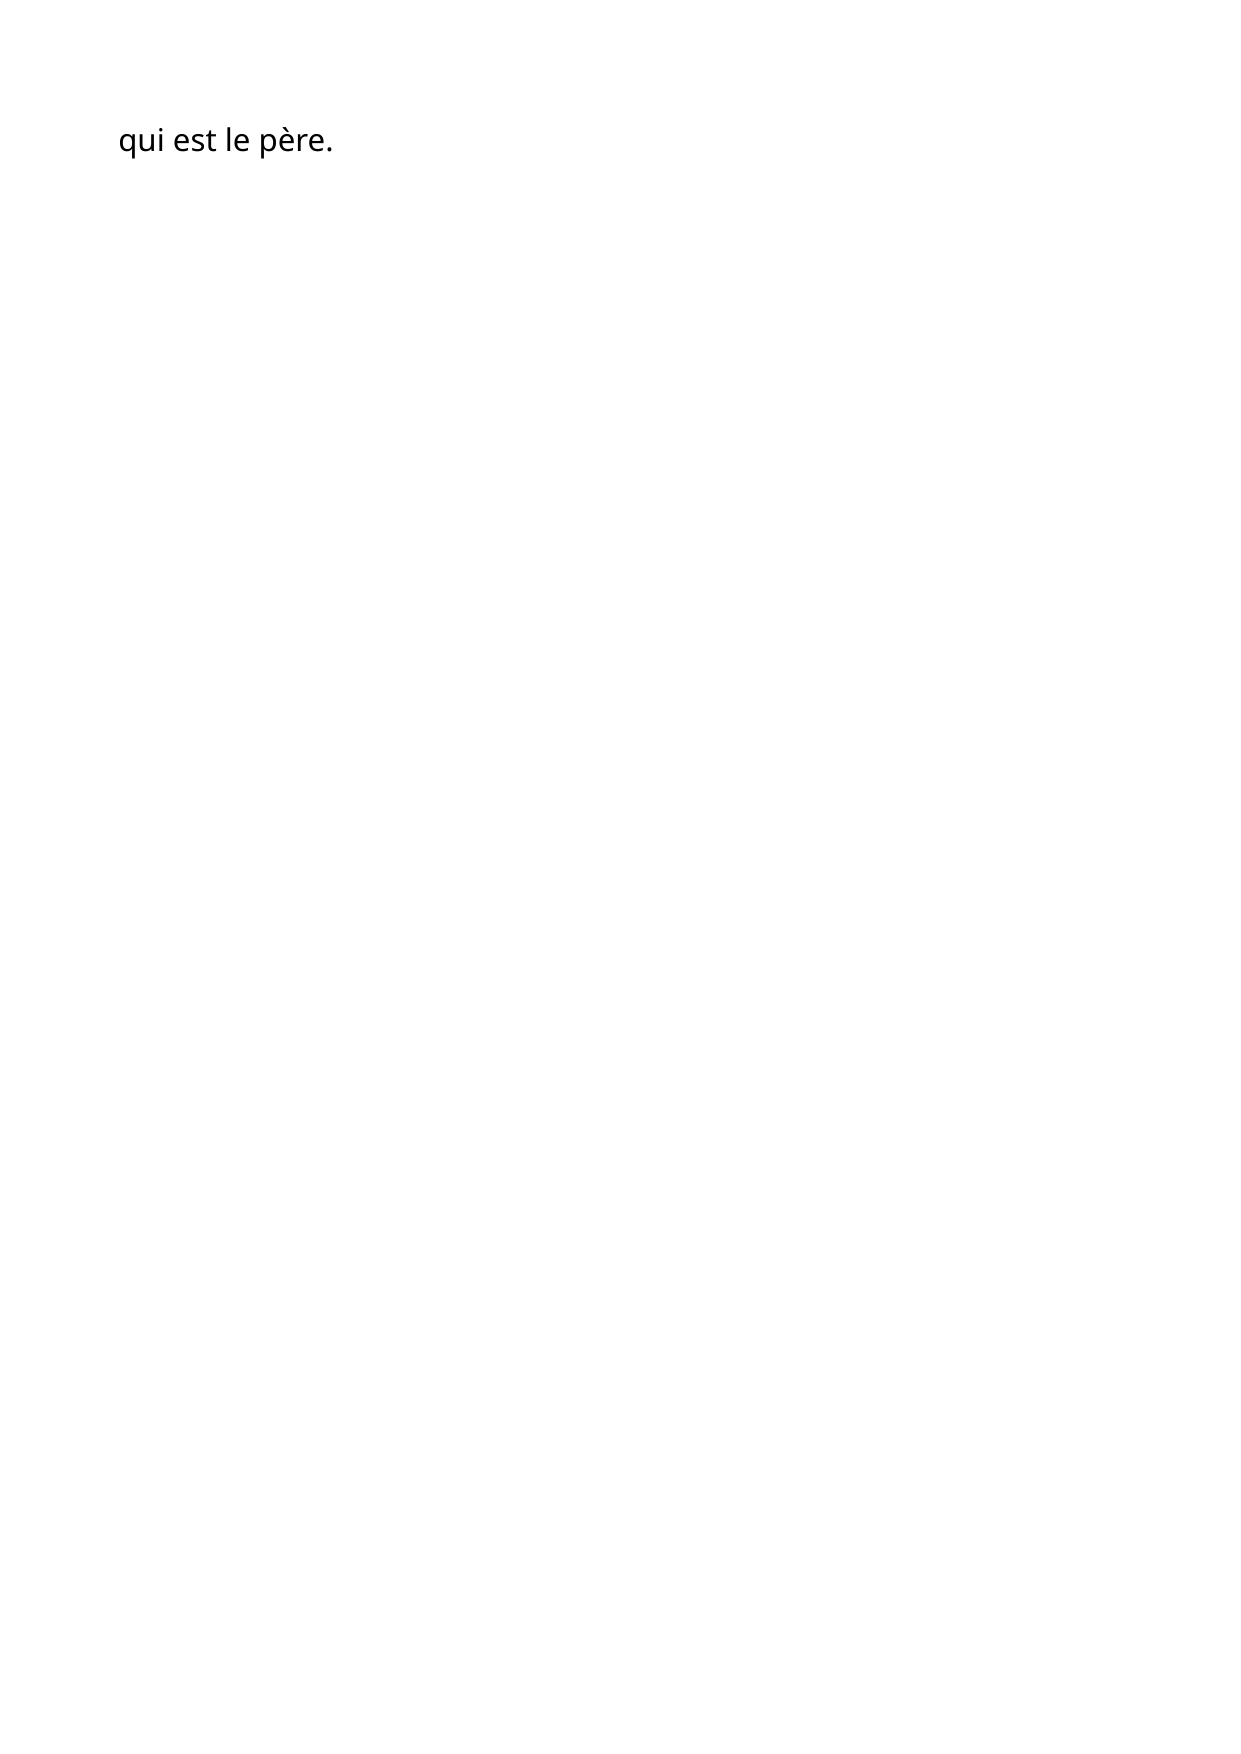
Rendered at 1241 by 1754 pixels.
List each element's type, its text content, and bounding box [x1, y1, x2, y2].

text qui est le père. [118, 118, 1122, 161]
